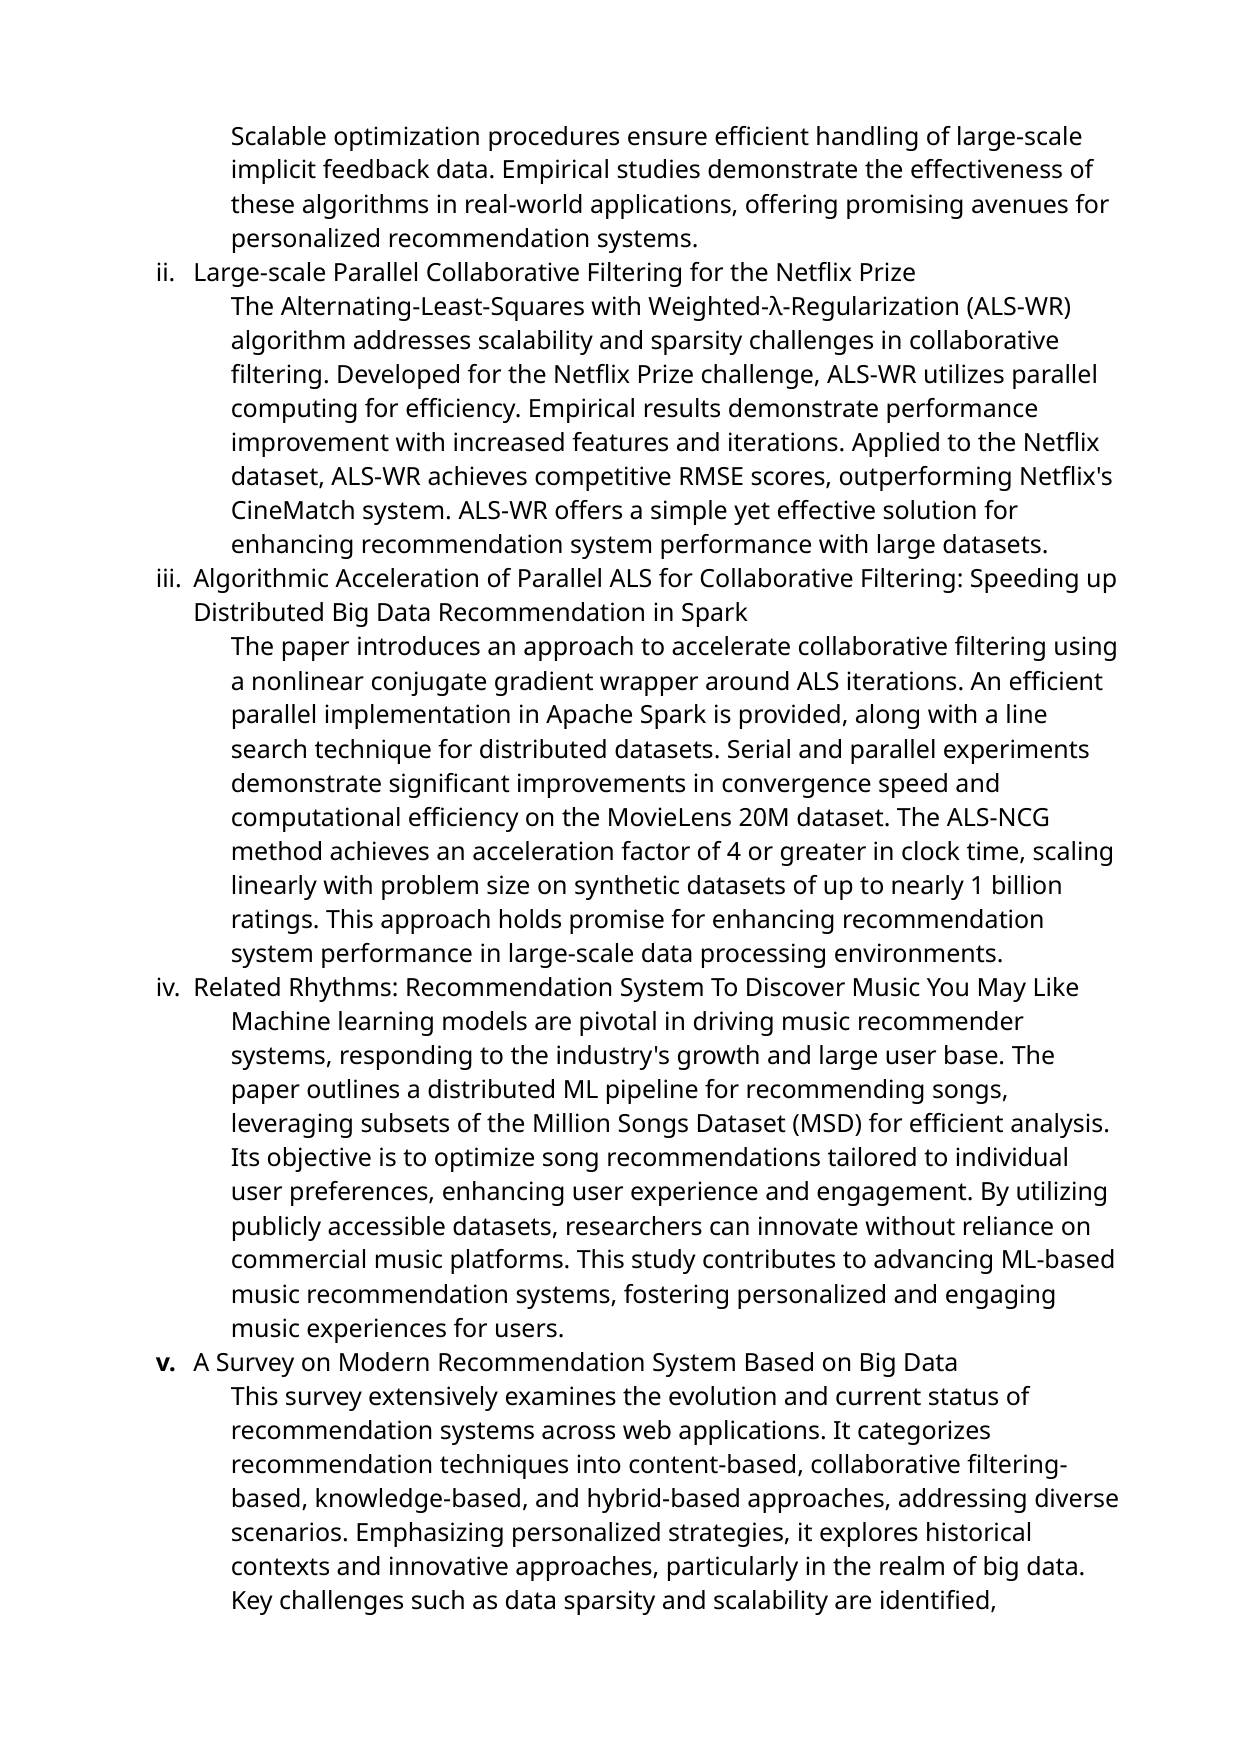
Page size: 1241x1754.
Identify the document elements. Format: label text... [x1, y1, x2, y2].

list The paper introduces an approach to accelerate collaborative filtering using a nonlinear conjugate gradient wrapper around ALS iterations. An efficient parallel implementation in Apache Spark is provided, along with a line search technique for distributed datasets. Serial and parallel experiments demonstrate significant improvements in convergence speed and computational efficiency on the MovieLens 20M dataset. The ALS-NCG method achieves an acceleration factor of 4 or greater in clock time, scaling linearly with problem size on synthetic datasets of up to nearly 1 billion ratings. This approach holds promise for enhancing recommendation system performance in large-scale data processing environments. [193, 629, 1122, 970]
list Algorithmic Acceleration of Parallel ALS for Collaborative Filtering: Speeding up Distributed Big Data Recommendation in Spark [156, 561, 1122, 629]
list A Survey on Modern Recommendation System Based on Big Data [156, 1344, 1122, 1378]
list The Alternating-Least-Squares with Weighted-λ-Regularization (ALS-WR) algorithm addresses scalability and sparsity challenges in collaborative filtering. Developed for the Netflix Prize challenge, ALS-WR utilizes parallel computing for efficiency. Empirical results demonstrate performance improvement with increased features and iterations. Applied to the Netflix dataset, ALS-WR achieves competitive RMSE scores, outperforming Netflix's CineMatch system. ALS-WR offers a simple yet effective solution for enhancing recommendation system performance with large datasets. [193, 288, 1122, 561]
list Machine learning models are pivotal in driving music recommender systems, responding to the industry's growth and large user base. The paper outlines a distributed ML pipeline for recommending songs, leveraging subsets of the Million Songs Dataset (MSD) for efficient analysis. Its objective is to optimize song recommendations tailored to individual user preferences, enhancing user experience and engagement. By utilizing publicly accessible datasets, researchers can innovate without reliance on commercial music platforms. This study contributes to advancing ML-based music recommendation systems, fostering personalized and engaging music experiences for users. [193, 1004, 1122, 1344]
list Scalable optimization procedures ensure efficient handling of large-scale implicit feedback data. Empirical studies demonstrate the effectiveness of these algorithms in real-world applications, offering promising avenues for personalized recommendation systems. [193, 118, 1122, 254]
list Large-scale Parallel Collaborative Filtering for the Netflix Prize [156, 254, 1122, 288]
list This survey extensively examines the evolution and current status of recommendation systems across web applications. It categorizes recommendation techniques into content-based, collaborative filtering-based, knowledge-based, and hybrid-based approaches, addressing diverse scenarios. Emphasizing personalized strategies, it explores historical contexts and innovative approaches, particularly in the realm of big data. Key challenges such as data sparsity and scalability are identified, [193, 1378, 1122, 1617]
list Related Rhythms: Recommendation System To Discover Music You May Like [156, 970, 1122, 1004]
